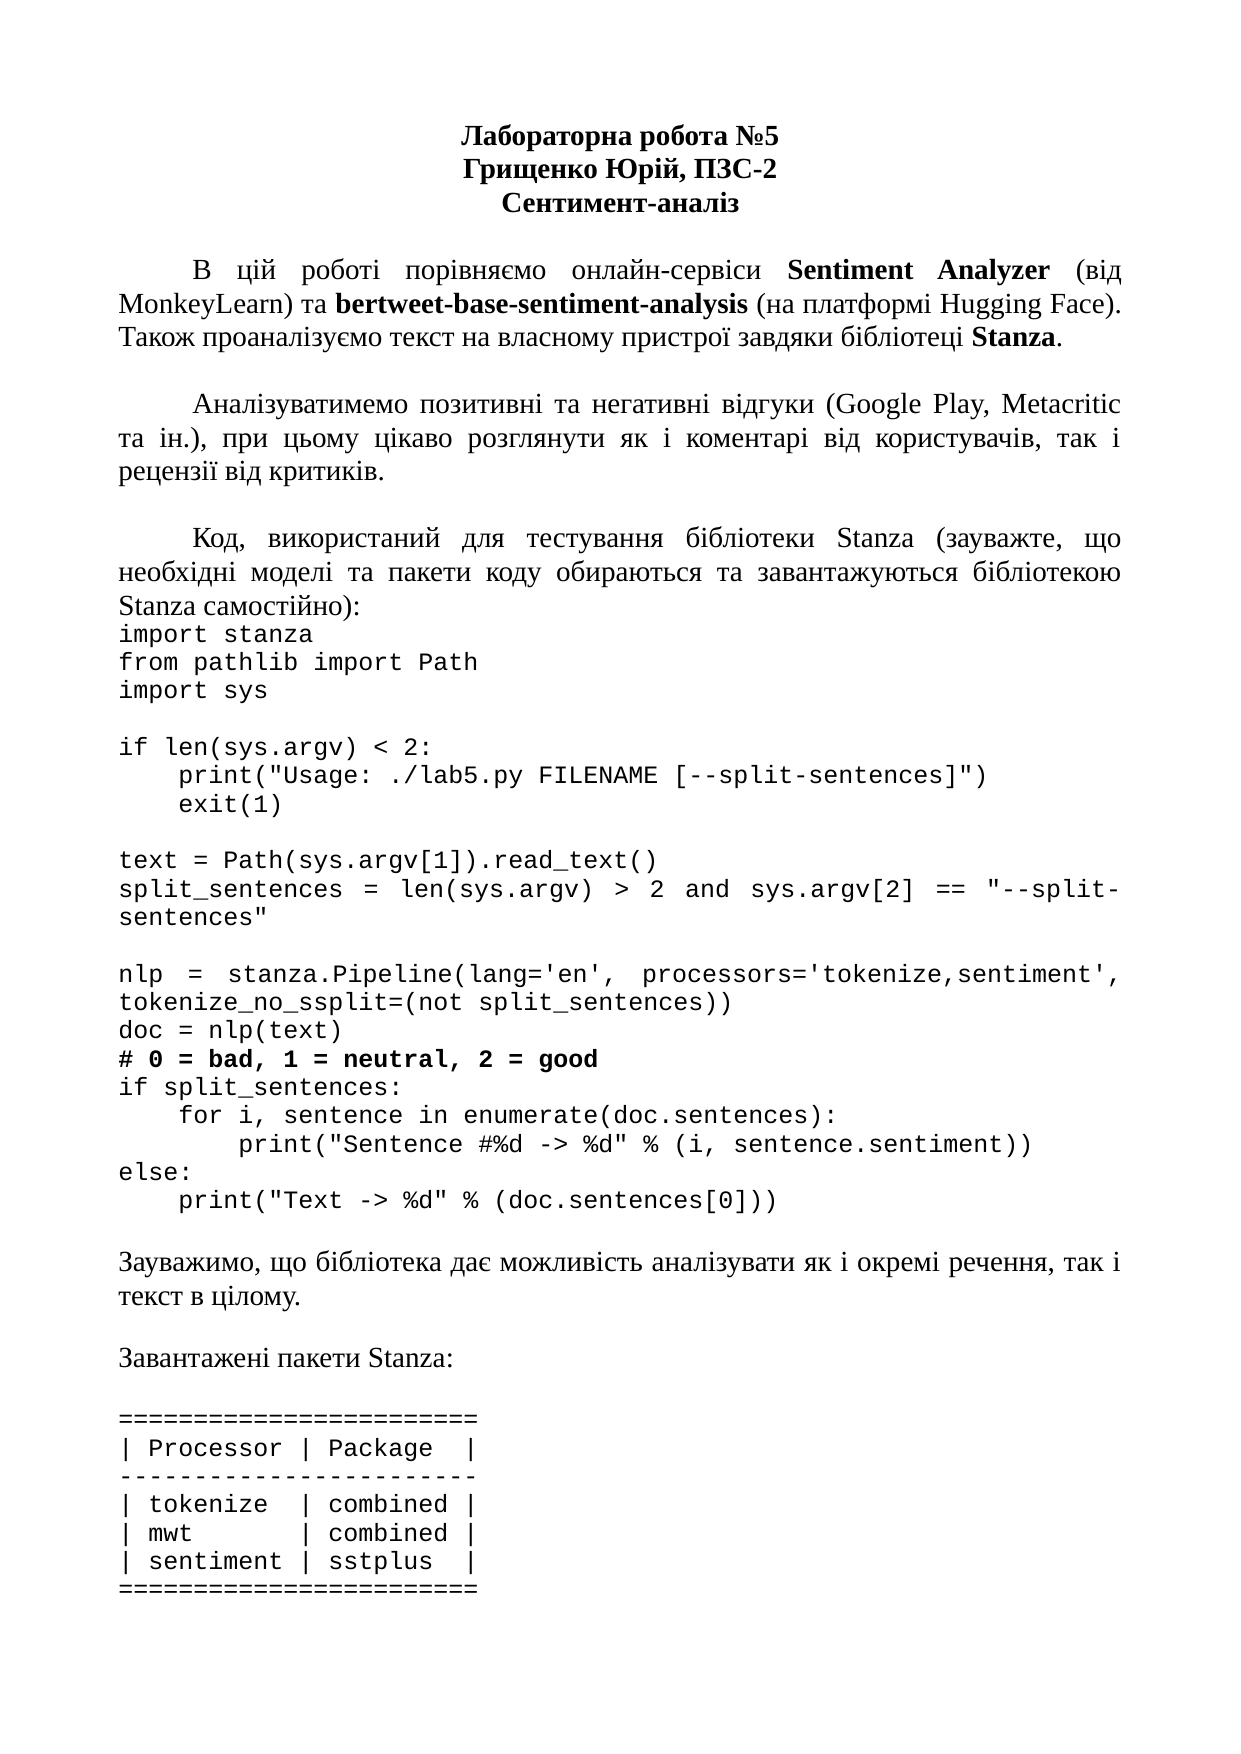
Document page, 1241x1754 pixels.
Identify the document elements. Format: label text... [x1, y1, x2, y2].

text Завантажені пакети Stanza: [118, 1340, 1122, 1373]
text В цій роботі порівняємо онлайн-сервіси Sentiment Analyzer (від MonkeyLearn) та bertweet-base-sentiment-analysis (на платформі Hugging Face). Також проаналізуємо текст на власному пристрої завдяки бібліотеці Stanza. [118, 252, 1122, 353]
text for i, sentence in enumerate(doc.sentences): [118, 1103, 1122, 1131]
text import sys [118, 678, 1122, 706]
text # 0 = bad, 1 = neutral, 2 = good [118, 1046, 1122, 1074]
text ------------------------ [118, 1464, 1122, 1492]
text Лабораторна робота №5 [118, 118, 1122, 152]
text Грищенко Юрій, ПЗС-2 [118, 152, 1122, 185]
text if len(sys.argv) < 2: [118, 734, 1122, 763]
text ======================== [118, 1407, 1122, 1435]
text print("Sentence #%d -> %d" % (i, sentence.sentiment)) [118, 1131, 1122, 1159]
text | Processor | Package | [118, 1435, 1122, 1464]
text split_sentences = len(sys.argv) > 2 and sys.argv[2] == "--split-sentences" [118, 876, 1122, 933]
text text = Path(sys.argv[1]).read_text() [118, 848, 1122, 876]
text from pathlib import Path [118, 649, 1122, 678]
text else: [118, 1159, 1122, 1188]
text Зауважимо, що бібліотека дає можливість аналізувати як і окремі речення, так і текст в цілому. [118, 1244, 1122, 1312]
text Сентимент-аналіз [118, 185, 1122, 219]
text ======================== [118, 1577, 1122, 1605]
text | sentiment | sstplus | [118, 1549, 1122, 1577]
text | mwt | combined | [118, 1520, 1122, 1549]
text | tokenize | combined | [118, 1492, 1122, 1520]
text doc = nlp(text) [118, 1018, 1122, 1046]
text exit(1) [118, 791, 1122, 819]
text import stanza [118, 621, 1122, 649]
text print("Usage: ./lab5.py FILENAME [--split-sentences]") [118, 763, 1122, 791]
text Код, використаний для тестування бібліотеки Stanza (зауважте, що необхідні моделі та пакети коду обираються та завантажуються бібліотекою Stanza самостійно): [118, 521, 1122, 621]
text print("Text -> %d" % (doc.sentences[0])) [118, 1188, 1122, 1216]
text Аналізуватимемо позитивні та негативні відгуки (Google Play, Metacritic та ін.), при цьому цікаво розглянути як і коментарі від користувачів, так і рецензії від критиків. [118, 386, 1122, 487]
text if split_sentences: [118, 1074, 1122, 1103]
text nlp = stanza.Pipeline(lang='en', processors='tokenize,sentiment', tokenize_no_ssplit=(not split_sentences)) [118, 961, 1122, 1018]
